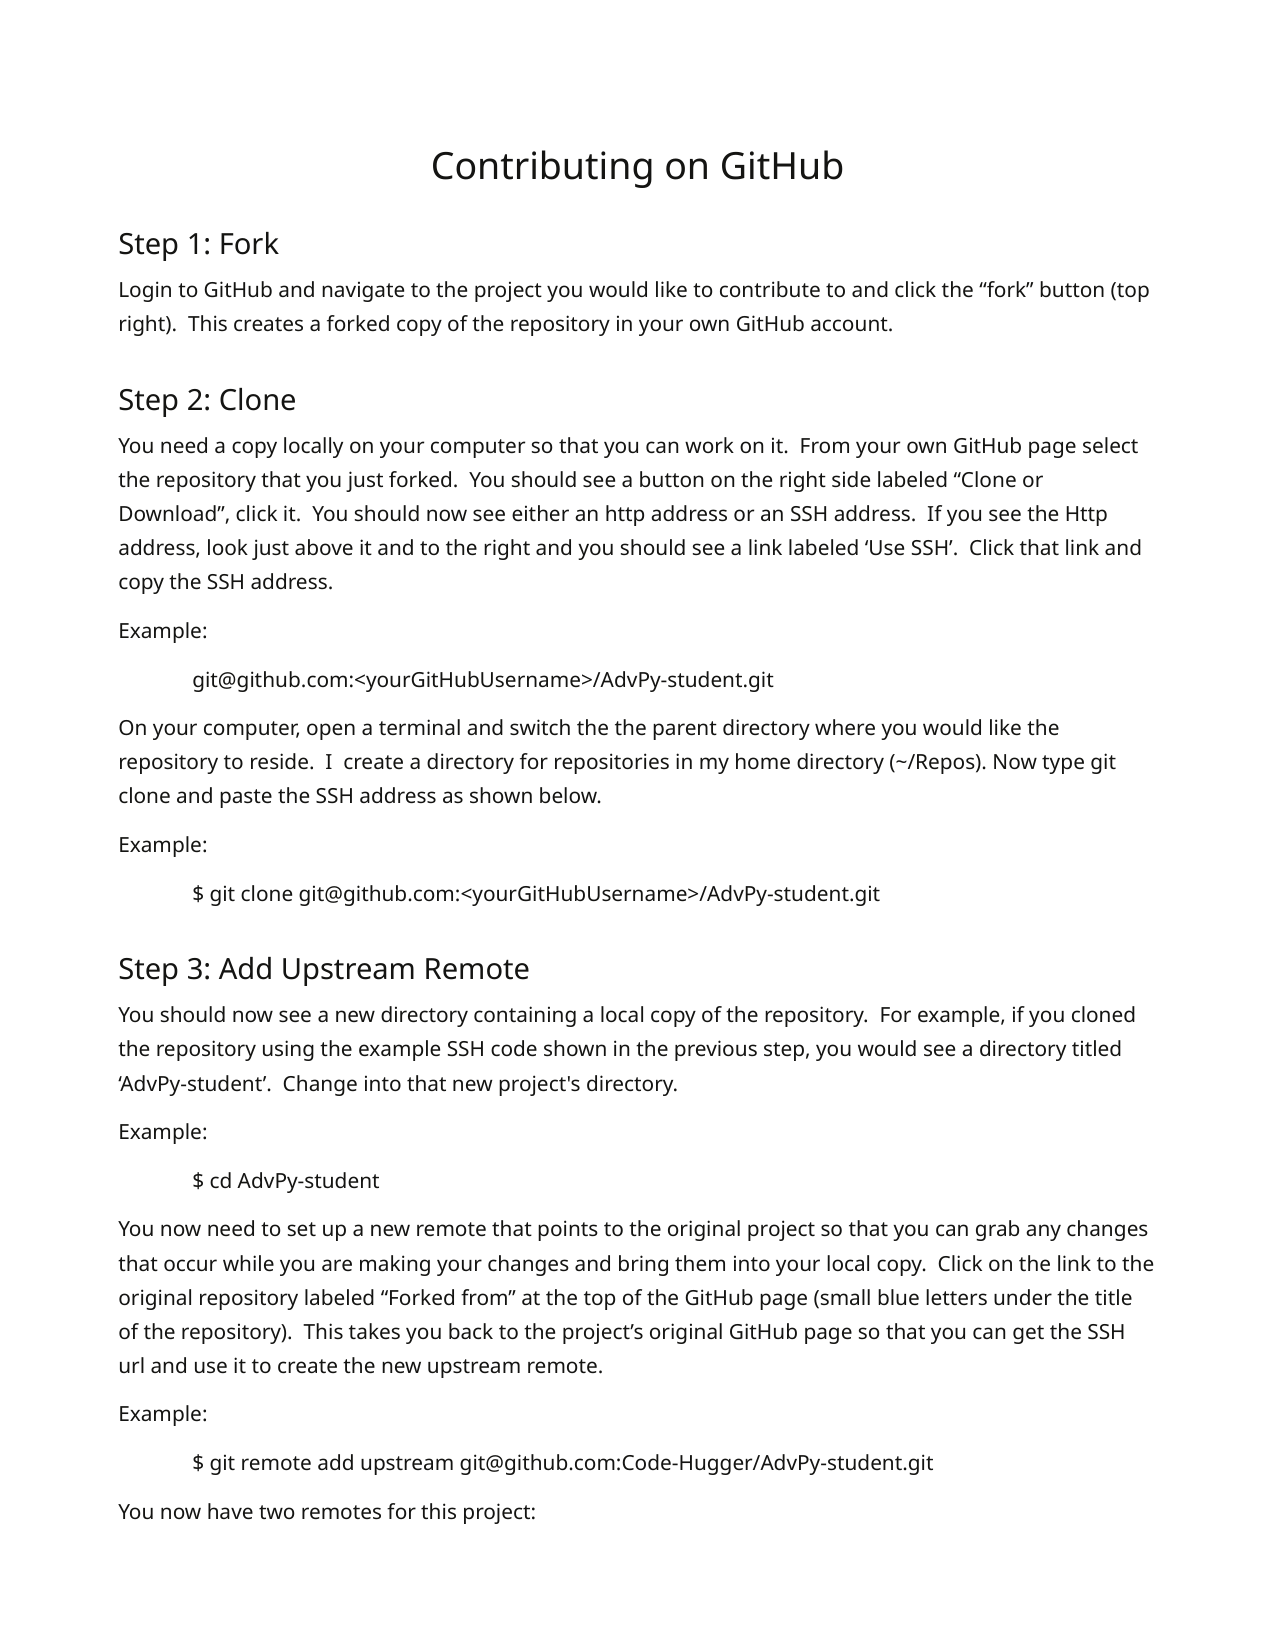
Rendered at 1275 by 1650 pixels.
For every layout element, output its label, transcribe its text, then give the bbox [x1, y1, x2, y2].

text $ git remote add upstream git@github.com:Code-Hugger/AdvPy-student.git [118, 1448, 1157, 1477]
text On your computer, open a terminal and switch the the parent directory where you would like the repository to reside. I create a directory for repositories in my home directory (~/Repos). Now type git clone and paste the SSH address as shown below. [118, 713, 1157, 810]
text You need a copy locally on your computer so that you can work on it. From your own GitHub page select the repository that you just forked. You should see a button on the right side labeled “Clone or Download”, click it. You should now see either an http address or an SSH address. If you see the Http address, look just above it and to the right and you should see a link labeled ‘Use SSH’. Click that link and copy the SSH address. [118, 431, 1157, 596]
text Example: [118, 1399, 1157, 1428]
subtitle Contributing on GitHub [118, 139, 1157, 190]
text Example: [118, 616, 1157, 644]
subtitle Step 3: Add Upstream Remote [118, 948, 1157, 988]
text $ cd AdvPy-student [118, 1166, 1157, 1194]
subtitle Step 1: Fork [118, 223, 1157, 263]
text You now have two remotes for this project: [118, 1497, 1157, 1525]
text Login to GitHub and navigate to the project you would like to contribute to and click the “fork” button (top right). This creates a forked copy of the repository in your own GitHub account. [118, 276, 1157, 338]
text Example: [118, 1117, 1157, 1146]
text You should now see a new directory containing a local copy of the repository. For example, if you cloned the repository using the example SSH code shown in the previous step, you would see a directory titled ‘AdvPy-student’. Change into that new project's directory. [118, 1001, 1157, 1097]
text You now need to set up a new remote that points to the original project so that you can grab any changes that occur while you are making your changes and bring them into your local copy. Click on the link to the original repository labeled “Forked from” at the top of the GitHub page (small blue letters under the title of the repository). This takes you back to the project’s original GitHub page so that you can get the SSH url and use it to create the new upstream remote. [118, 1214, 1157, 1379]
text $ git clone git@github.com:<yourGitHubUsername>/AdvPy-student.git [118, 879, 1157, 907]
text Example: [118, 830, 1157, 859]
subtitle Step 2: Clone [118, 379, 1157, 419]
text git@github.com:<yourGitHubUsername>/AdvPy-student.git [118, 665, 1157, 693]
